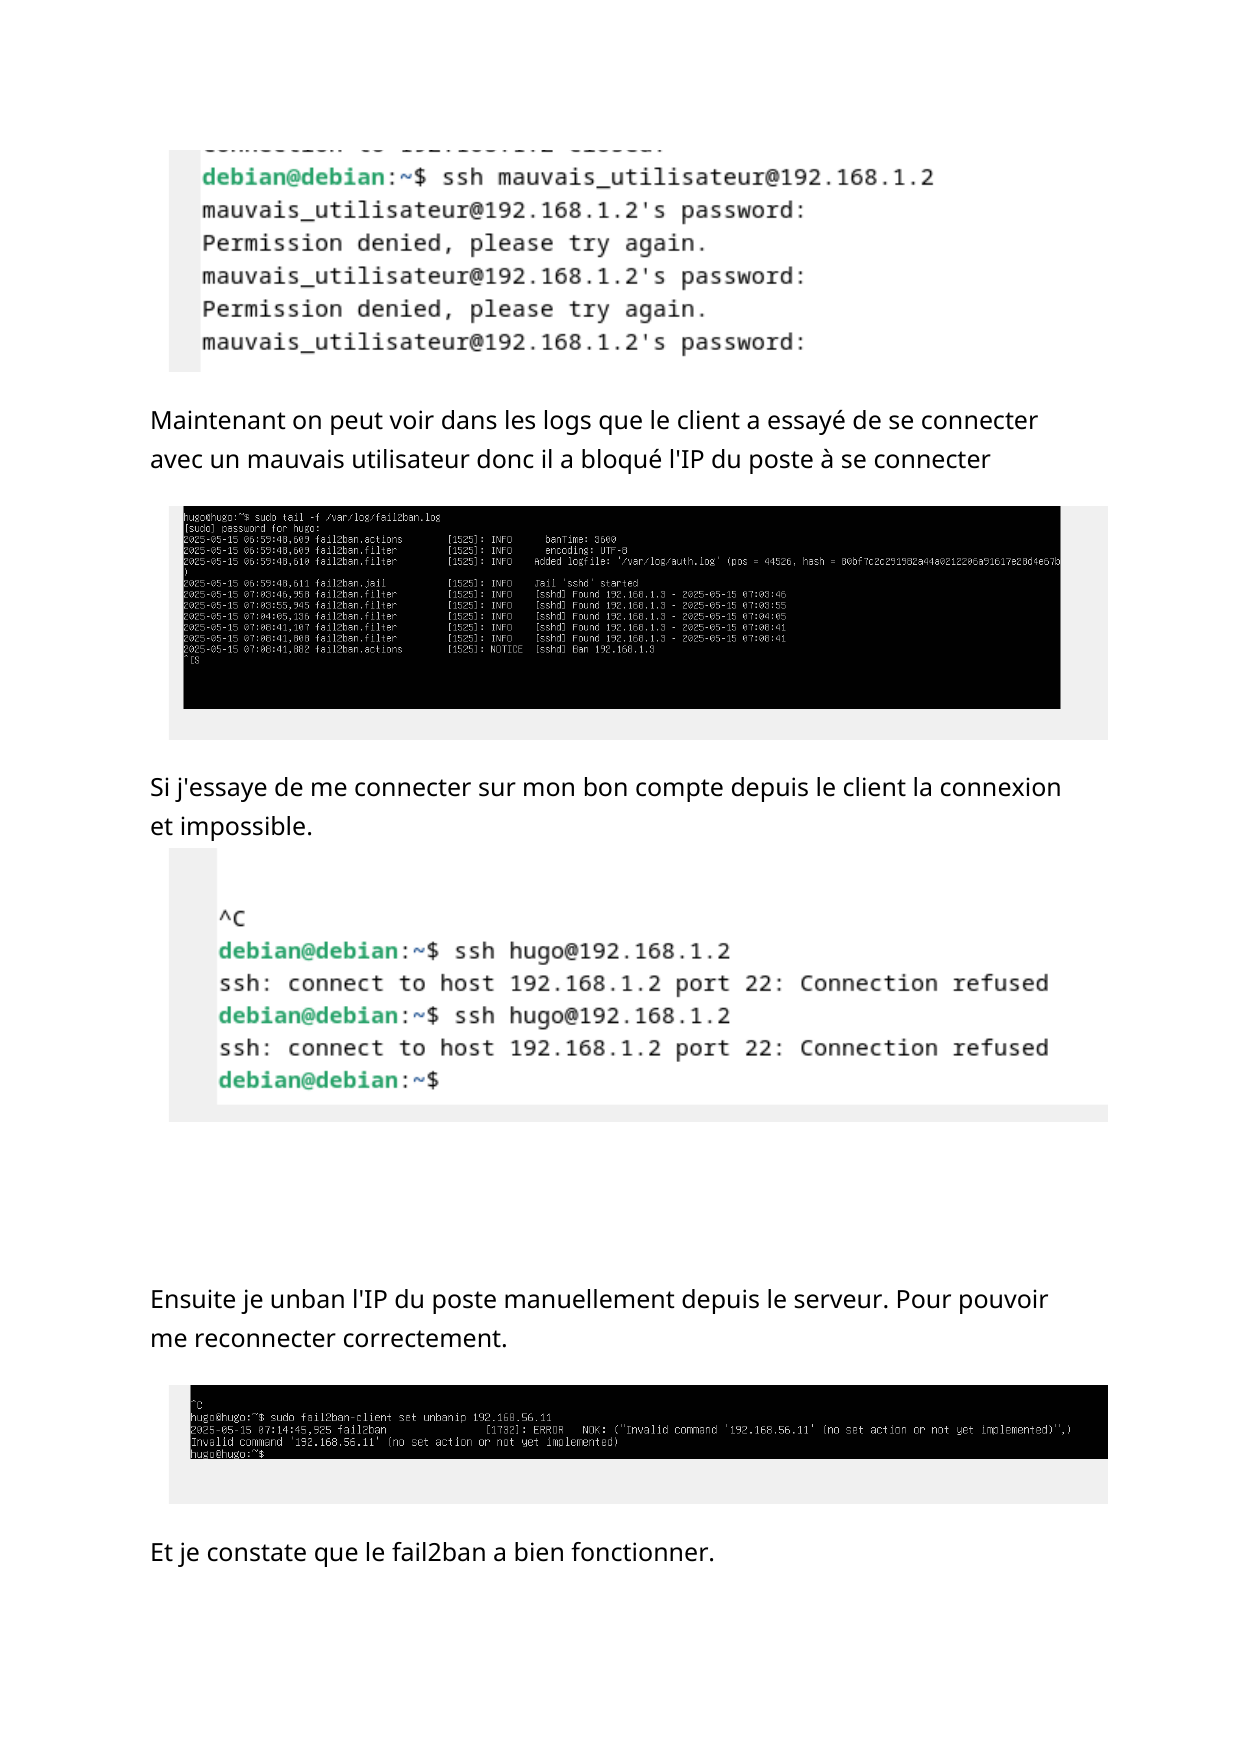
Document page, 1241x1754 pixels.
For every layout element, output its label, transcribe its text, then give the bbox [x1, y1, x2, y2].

picture [168, 506, 1108, 740]
picture [168, 848, 1108, 1122]
text Ensuite je unban l'IP du poste manuellement depuis le serveur. Pour pouvoir me reconnecter correctement. [150, 1281, 1090, 1355]
text Si j'essaye de me connecter sur mon bon compte depuis le client la connexion et impossible. [150, 769, 1090, 1122]
picture [168, 1385, 1108, 1504]
text Et je constate que le fail2ban a bien fonctionner. [150, 1534, 1090, 1568]
picture [168, 150, 977, 372]
text Maintenant on peut voir dans les logs que le client a essayé de se connecter avec un mauvais utilisateur donc il a bloqué l'IP du poste à se connecter [150, 402, 1090, 476]
